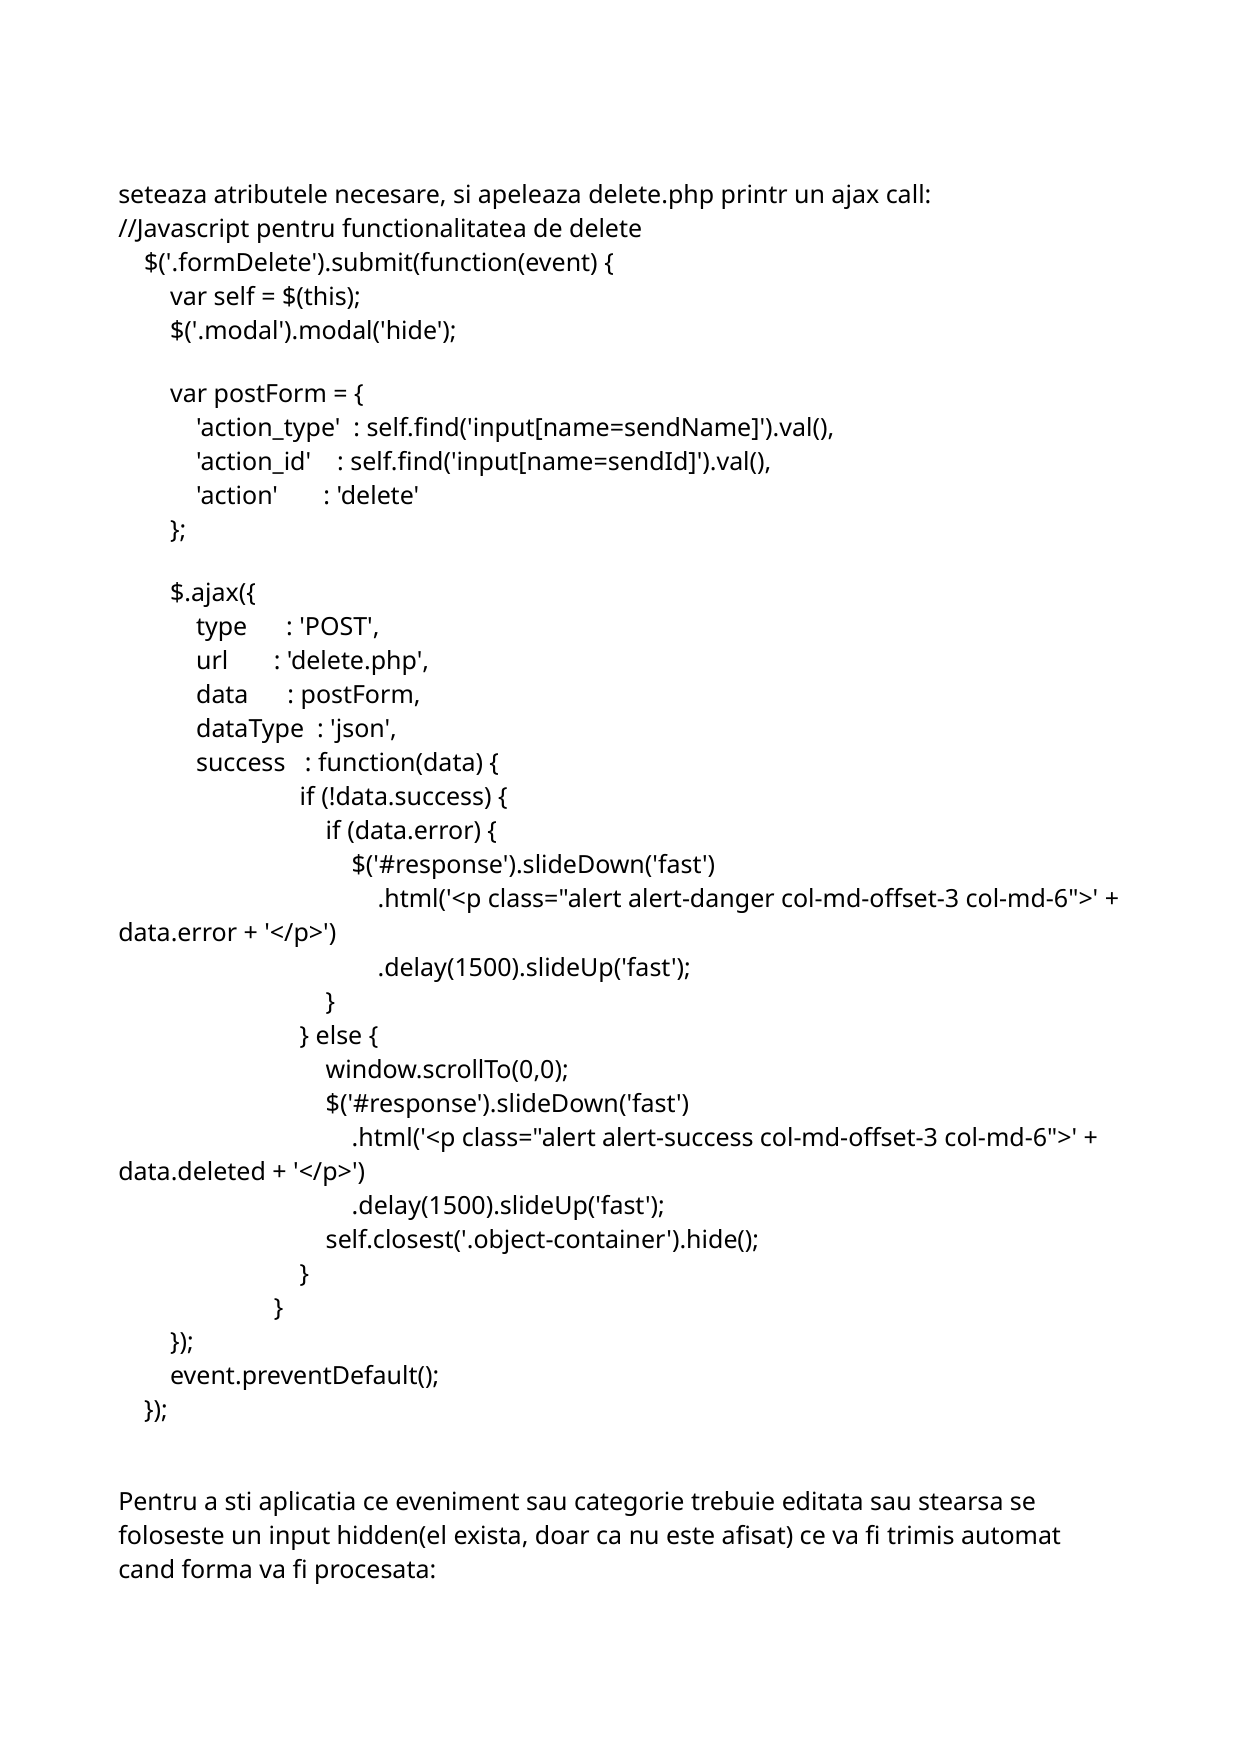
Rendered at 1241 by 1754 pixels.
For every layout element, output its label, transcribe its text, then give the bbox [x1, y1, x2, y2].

text .html('<p class="alert alert-success col-md-offset-3 col-md-6">' + data.deleted + '</p>') [118, 1119, 1122, 1188]
text 'action_type' : self.find('input[name=sendName]').val(), [118, 409, 1122, 443]
text } else { [118, 1017, 1122, 1051]
text seteaza atributele necesare, si apeleaza delete.php printr un ajax call: [118, 176, 1122, 210]
text } [118, 1256, 1122, 1290]
text dataType : 'json', [118, 711, 1122, 745]
text window.scrollTo(0,0); [118, 1051, 1122, 1085]
text }); [118, 1324, 1122, 1358]
text 'action_id' : self.find('input[name=sendId]').val(), [118, 443, 1122, 478]
text url : 'delete.php', [118, 643, 1122, 677]
text var postForm = { [118, 375, 1122, 409]
text $('#response').slideDown('fast') [118, 847, 1122, 881]
text success : function(data) { [118, 745, 1122, 779]
text data : postForm, [118, 677, 1122, 711]
text $.ajax({ [118, 574, 1122, 608]
text 'action' : 'delete' [118, 478, 1122, 512]
text $('.modal').modal('hide'); [118, 313, 1122, 347]
text } [118, 1290, 1122, 1324]
text .html('<p class="alert alert-danger col-md-offset-3 col-md-6">' + data.error + '</p>') [118, 881, 1122, 949]
text //Javascript pentru functionalitatea de delete [118, 210, 1122, 244]
text self.closest('.object-container').hide(); [118, 1222, 1122, 1256]
text var self = $(this); [118, 278, 1122, 313]
text .delay(1500).slideUp('fast'); [118, 1188, 1122, 1222]
text }); [118, 1392, 1122, 1426]
text if (!data.success) { [118, 779, 1122, 813]
text $('.formDelete').submit(function(event) { [118, 244, 1122, 278]
text Pentru a sti aplicatia ce eveniment sau categorie trebuie editata sau stearsa se foloseste un input hidden(el exista, doar ca nu este afisat) ce va fi trimis automat cand forma va fi procesata: [118, 1483, 1122, 1586]
text .delay(1500).slideUp('fast'); [118, 949, 1122, 983]
text if (data.error) { [118, 813, 1122, 847]
text } [118, 983, 1122, 1017]
text $('#response').slideDown('fast') [118, 1085, 1122, 1119]
text event.preventDefault(); [118, 1358, 1122, 1392]
text type : 'POST', [118, 608, 1122, 643]
text }; [118, 512, 1122, 546]
